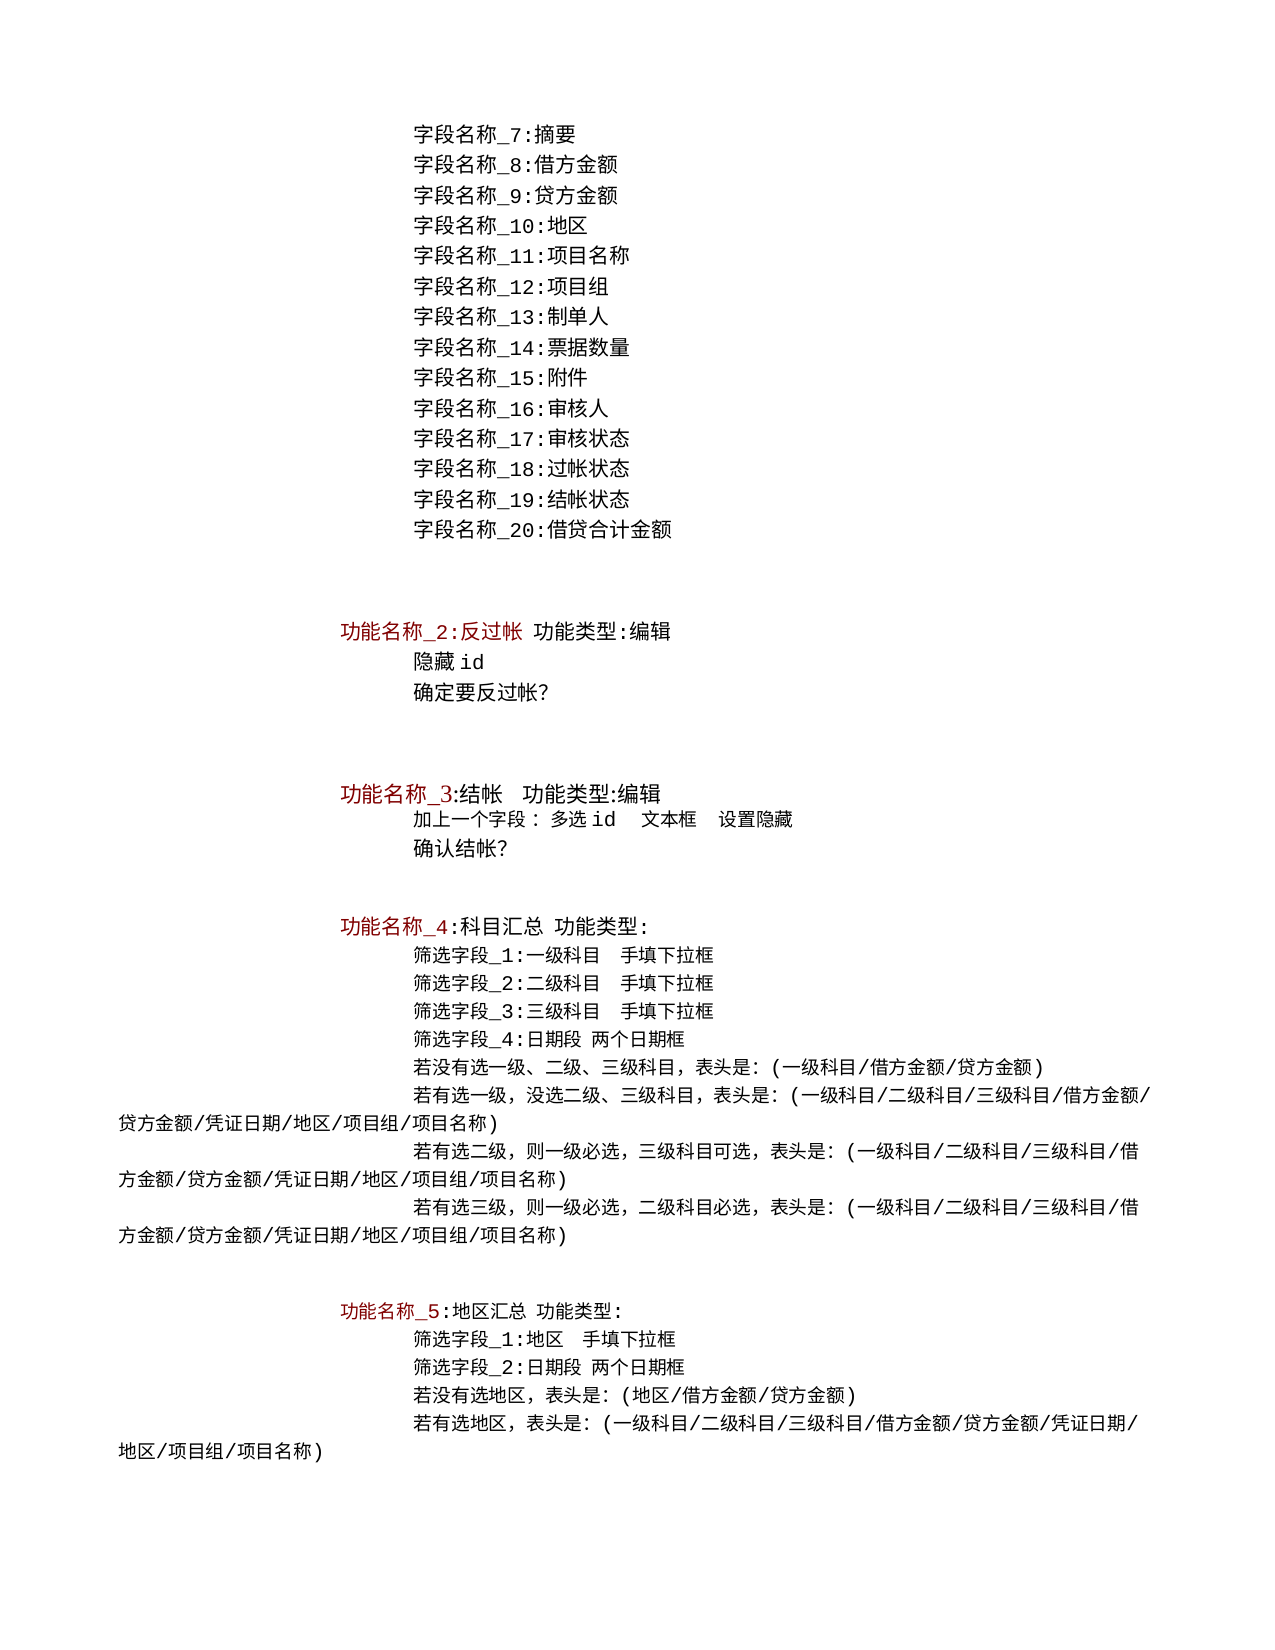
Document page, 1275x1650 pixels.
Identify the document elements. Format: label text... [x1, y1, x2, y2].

text 确定要反过帐？ [118, 676, 1157, 706]
text 筛选字段_4:日期段 两个日期框 [118, 1025, 1157, 1053]
text 若有选地区，表头是：(一级科目/二级科目/三级科目/借方金额/贷方金额/凭证日期/地区/项目组/项目名称) [118, 1408, 1157, 1464]
text 字段名称_12:项目组 [118, 270, 1157, 301]
text 隐藏id [118, 645, 1157, 676]
text 功能名称_5:地区汇总 功能类型: [118, 1296, 1157, 1324]
text 字段名称_13:制单人 [118, 301, 1157, 331]
text 筛选字段_2:日期段 两个日期框 [118, 1352, 1157, 1380]
text 字段名称_7:摘要 [118, 118, 1157, 148]
text 加上一个字段 ：多选id 文本框 设置隐藏 [118, 809, 1157, 833]
text 筛选字段_3:三级科目 手填下拉框 [118, 997, 1157, 1025]
text 功能名称_4:科目汇总 功能类型: [118, 910, 1157, 941]
text 功能名称_3:结帐 功能类型:编辑 [118, 777, 1157, 809]
text 字段名称_16:审核人 [118, 392, 1157, 422]
text 字段名称_8:借方金额 [118, 148, 1157, 179]
text 若有选三级，则一级必选，二级科目必选，表头是：(一级科目/二级科目/三级科目/借方金额/贷方金额/凭证日期/地区/项目组/项目名称) [118, 1193, 1157, 1249]
text 筛选字段_1:地区 手填下拉框 [118, 1324, 1157, 1352]
text 字段名称_11:项目名称 [118, 240, 1157, 270]
text 字段名称_10:地区 [118, 209, 1157, 240]
text 若没有选地区，表头是：(地区/借方金额/贷方金额) [118, 1380, 1157, 1408]
text 字段名称_19:结帐状态 [118, 483, 1157, 513]
text 字段名称_14:票据数量 [118, 331, 1157, 361]
text 若有选一级，没选二级、三级科目，表头是：(一级科目/二级科目/三级科目/借方金额/贷方金额/凭证日期/地区/项目组/项目名称) [118, 1081, 1157, 1137]
text 字段名称_15:附件 [118, 361, 1157, 392]
text 确认结帐？ [118, 833, 1157, 863]
text 筛选字段_1:一级科目 手填下拉框 [118, 941, 1157, 969]
text 字段名称_20:借贷合计金额 [118, 513, 1157, 544]
text 字段名称_17:审核状态 [118, 422, 1157, 453]
text 功能名称_2:反过帐 功能类型:编辑 [118, 615, 1157, 645]
text 若没有选一级、二级、三级科目，表头是：(一级科目/借方金额/贷方金额) [118, 1053, 1157, 1081]
text 若有选二级，则一级必选，三级科目可选，表头是：(一级科目/二级科目/三级科目/借方金额/贷方金额/凭证日期/地区/项目组/项目名称) [118, 1137, 1157, 1193]
text 字段名称_9:贷方金额 [118, 179, 1157, 209]
text 字段名称_18:过帐状态 [118, 453, 1157, 483]
text 筛选字段_2:二级科目 手填下拉框 [118, 969, 1157, 997]
